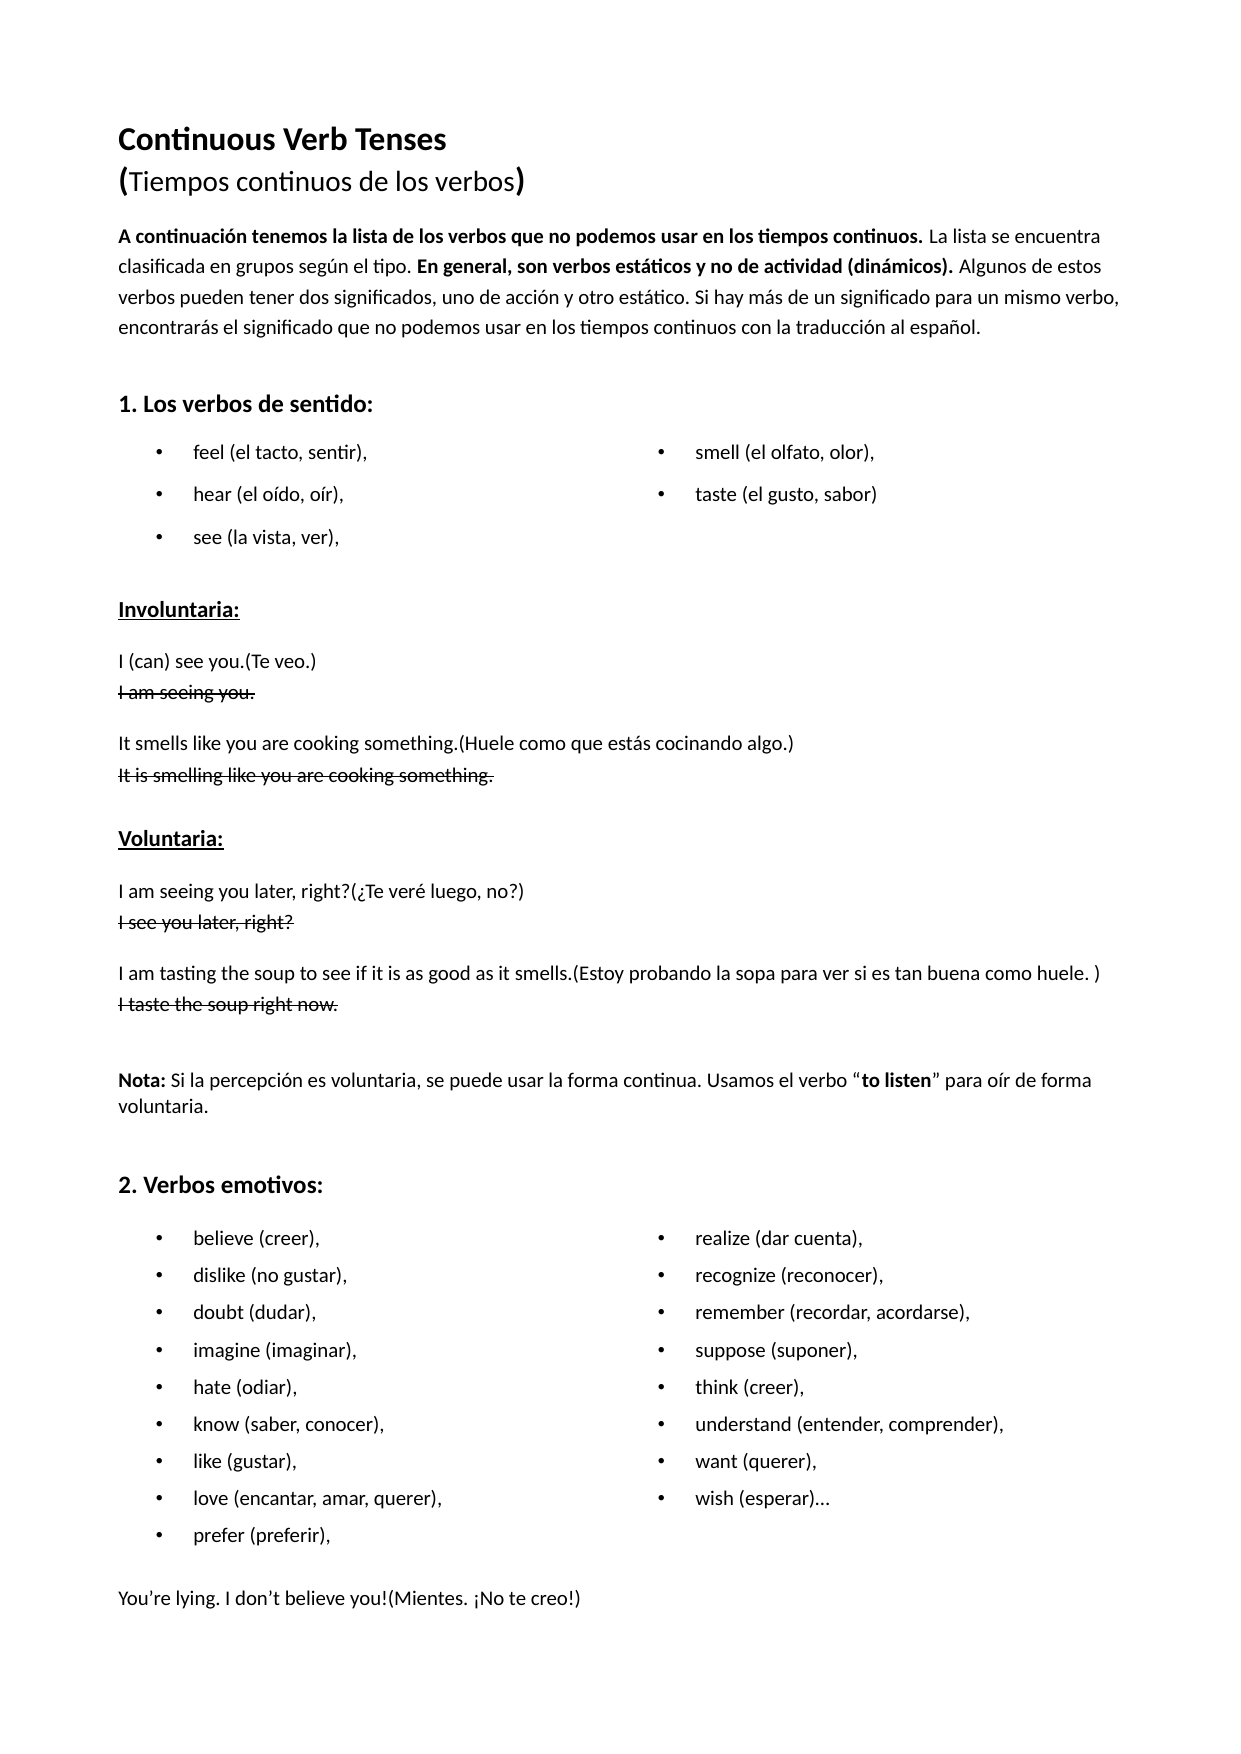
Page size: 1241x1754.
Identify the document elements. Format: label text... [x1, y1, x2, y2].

list taste (el gusto, sabor) [658, 482, 1122, 507]
list prefer (preferir), [156, 1523, 620, 1548]
list hate (odiar), [156, 1374, 620, 1399]
list suppose (suponer), [658, 1337, 1122, 1362]
list see (la vista, ver), [156, 524, 620, 549]
list feel (el tacto, sentir), [156, 439, 620, 465]
text Involuntaria: [118, 595, 1122, 623]
list remember (recordar, acordarse), [658, 1299, 1122, 1325]
list imagine (imaginar), [156, 1337, 620, 1362]
list know (saber, conocer), [156, 1411, 620, 1437]
text I taste the soup right now. [118, 991, 1122, 1017]
list recognize (reconocer), [658, 1262, 1122, 1288]
list wish (esperar)… [658, 1486, 1122, 1511]
list like (gustar), [156, 1448, 620, 1474]
list want (querer), [658, 1448, 1122, 1474]
list dislike (no gustar), [156, 1262, 620, 1288]
list think (creer), [658, 1374, 1122, 1399]
text It is smelling like you are cooking something. [118, 762, 1122, 787]
list love (encantar, amar, querer), [156, 1486, 620, 1511]
subtitle Continuous Verb Tenses [118, 118, 1122, 159]
text Voluntaria: [118, 824, 1122, 852]
text Nota: Si la percepción es voluntaria, se puede usar la forma continua. Usamos el verbo “to listen” para oír de forma voluntaria. [118, 1068, 1122, 1118]
list realize (dar cuenta), [658, 1225, 1122, 1251]
text It smells like you are cooking something.(Huele como que estás cocinando algo.) [118, 730, 1122, 756]
text I am seeing you later, right?(¿Te veré luego, no?) [118, 878, 1122, 903]
text I (can) see you.(Te veo.) [118, 648, 1122, 674]
subtitle (Tiempos continuos de los verbos) [118, 159, 1122, 199]
list hear (el oído, oír), [156, 482, 620, 507]
text You’re lying. I don’t believe you!(Mientes. ¡No te creo!) [118, 1585, 1122, 1611]
text 2. Verbos emotivos: [118, 1169, 1122, 1200]
list understand (entender, comprender), [658, 1411, 1122, 1437]
list doubt (dudar), [156, 1299, 620, 1325]
text I am tasting the soup to see if it is as good as it smells.(Estoy probando la sopa para ver si es tan buena como huele. ) [118, 960, 1122, 985]
text I see you later, right? [118, 909, 1122, 934]
text I am seeing you. [118, 679, 1122, 705]
text A continuación tenemos la lista de los verbos que no podemos usar en los tiempos continuos. La lista se encuentra clasificada en grupos según el tipo. En general, son verbos estáticos y no de actividad (dinámicos). Algunos de estos verbos pueden tener dos significados, uno de acción y otro estático. Si hay más de un significado para un mismo verbo, encontrarás el significado que no podemos usar en los tiempos continuos con la traducción al español. [118, 223, 1122, 340]
list believe (creer), [156, 1225, 620, 1251]
text 1. Los verbos de sentido: [118, 388, 1122, 419]
list smell (el olfato, olor), [658, 439, 1122, 465]
